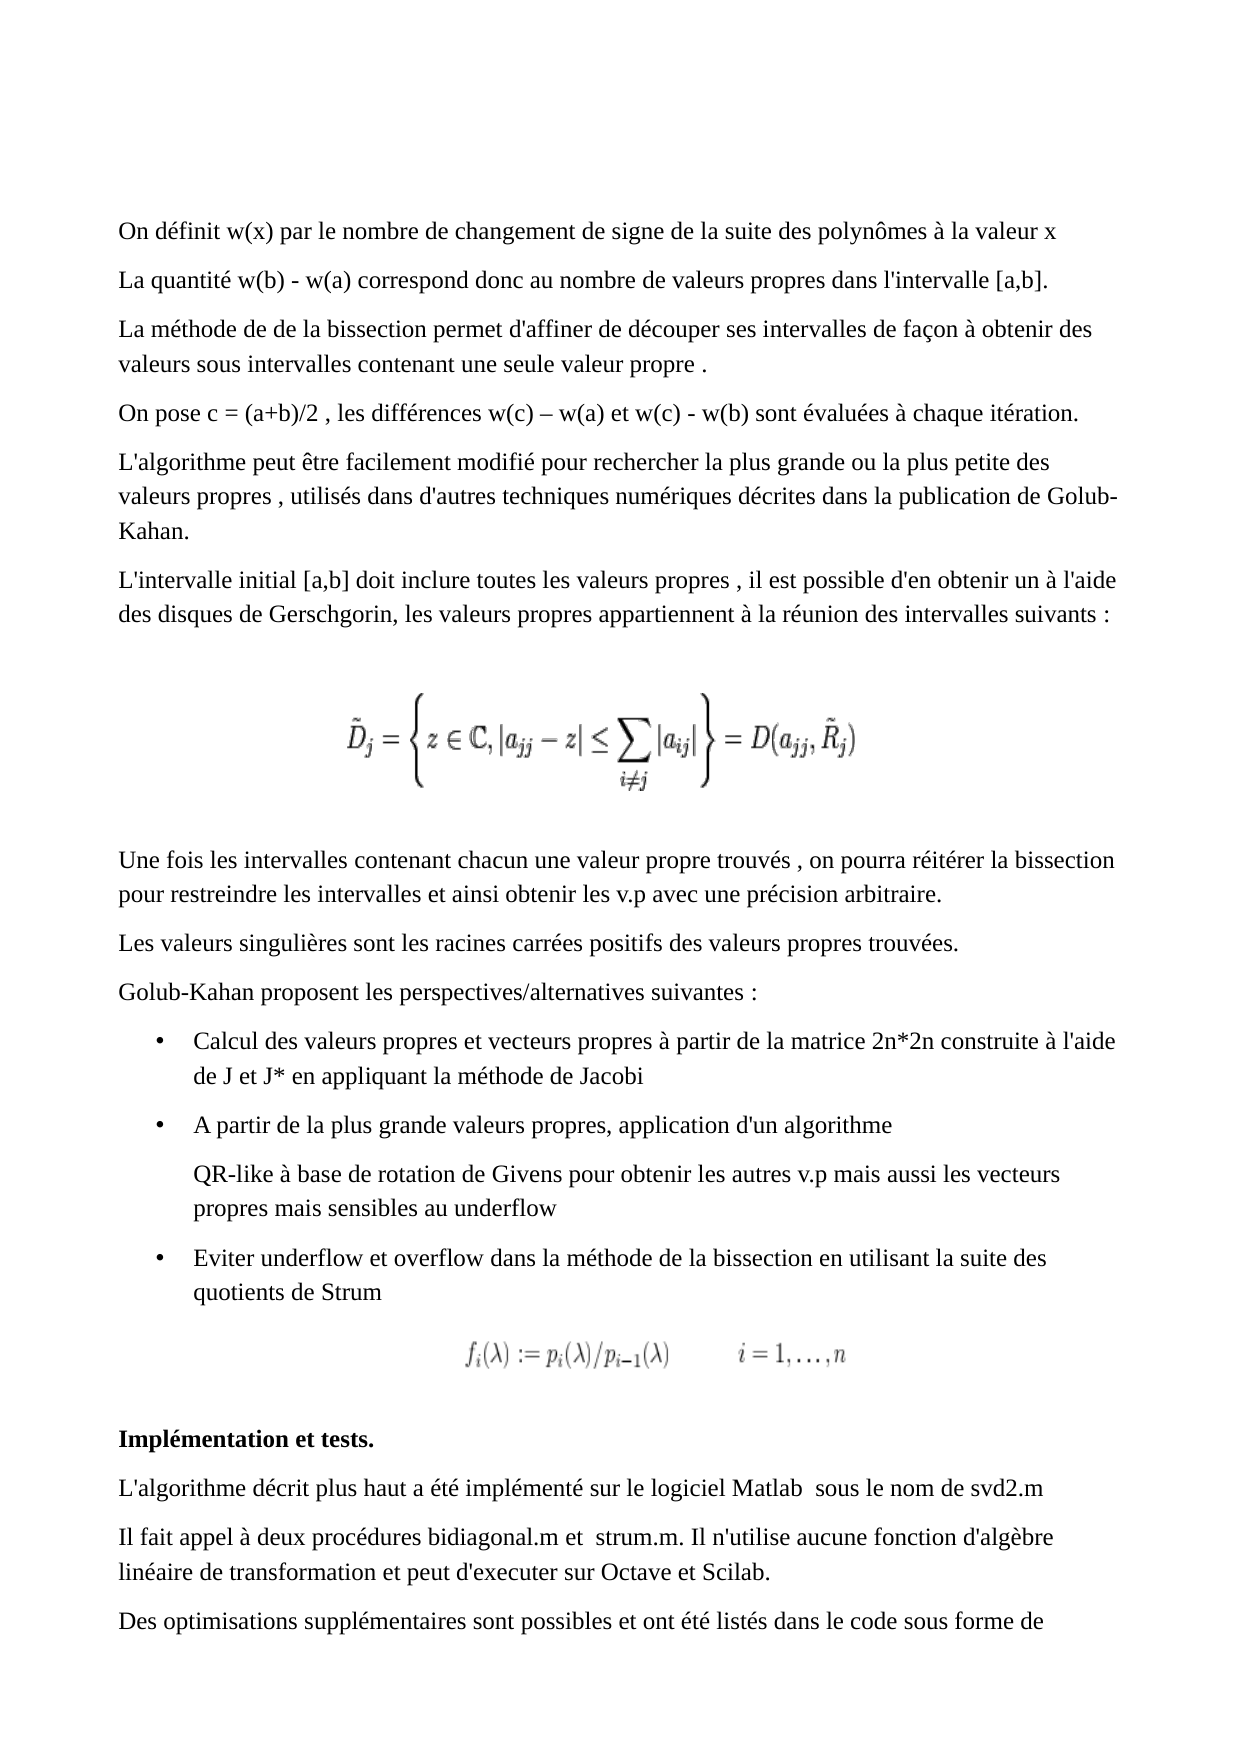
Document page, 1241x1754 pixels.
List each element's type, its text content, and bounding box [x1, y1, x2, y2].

text Implémentation et tests. [118, 1424, 1122, 1453]
text Golub-Kahan proposent les perspectives/alternatives suivantes : [118, 977, 1122, 1006]
list A partir de la plus grande valeurs propres, application d'un algorithme [156, 1110, 1122, 1139]
text Une fois les intervalles contenant chacun une valeur propre trouvés , on pourra réitérer la bissection pour restreindre les intervalles et ainsi obtenir les v.p avec une précision arbitraire. [118, 845, 1122, 908]
text L'intervalle initial [a,b] doit inclure toutes les valeurs propres , il est possible d'en obtenir un à l'aide des disques de Gerschgorin, les valeurs propres appartiennent à la réunion des intervalles suivants : [118, 565, 1122, 628]
text Les valeurs singulières sont les racines carrées positifs des valeurs propres trouvées. [118, 928, 1122, 957]
list Calcul des valeurs propres et vecteurs propres à partir de la matrice 2n*2n construite à l'aide de J et J* en appliquant la méthode de Jacobi [156, 1026, 1122, 1090]
text L'algorithme décrit plus haut a été implémenté sur le logiciel Matlab sous le nom de svd2.m [118, 1473, 1122, 1502]
text La quantité w(b) - w(a) correspond donc au nombre de valeurs propres dans l'intervalle [a,b]. [118, 265, 1122, 294]
picture [346, 693, 855, 791]
picture [454, 1316, 862, 1385]
list Eviter underflow et overflow dans la méthode de la bissection en utilisant la suite des quotients de Strum [156, 1243, 1122, 1306]
text On pose c = (a+b)/2 , les différences w(c) – w(a) et w(c) - w(b) sont évaluées à chaque itération. [118, 398, 1122, 427]
text Il fait appel à deux procédures bidiagonal.m et strum.m. Il n'utilise aucune fonction d'algèbre linéaire de transformation et peut d'executer sur Octave et Scilab. [118, 1522, 1122, 1586]
text On définit w(x) par le nombre de changement de signe de la suite des polynômes à la valeur x [118, 216, 1122, 245]
text Des optimisations supplémentaires sont possibles et ont été listés dans le code sous forme de [118, 1606, 1122, 1635]
text La méthode de de la bissection permet d'affiner de découper ses intervalles de façon à obtenir des valeurs sous intervalles contenant une seule valeur propre . [118, 314, 1122, 378]
text L'algorithme peut être facilement modifié pour rechercher la plus grande ou la plus petite des valeurs propres , utilisés dans d'autres techniques numériques décrites dans la publication de Golub-Kahan. [118, 447, 1122, 545]
list QR-like à base de rotation de Givens pour obtenir les autres v.p mais aussi les vecteurs propres mais sensibles au underflow [156, 1159, 1122, 1222]
